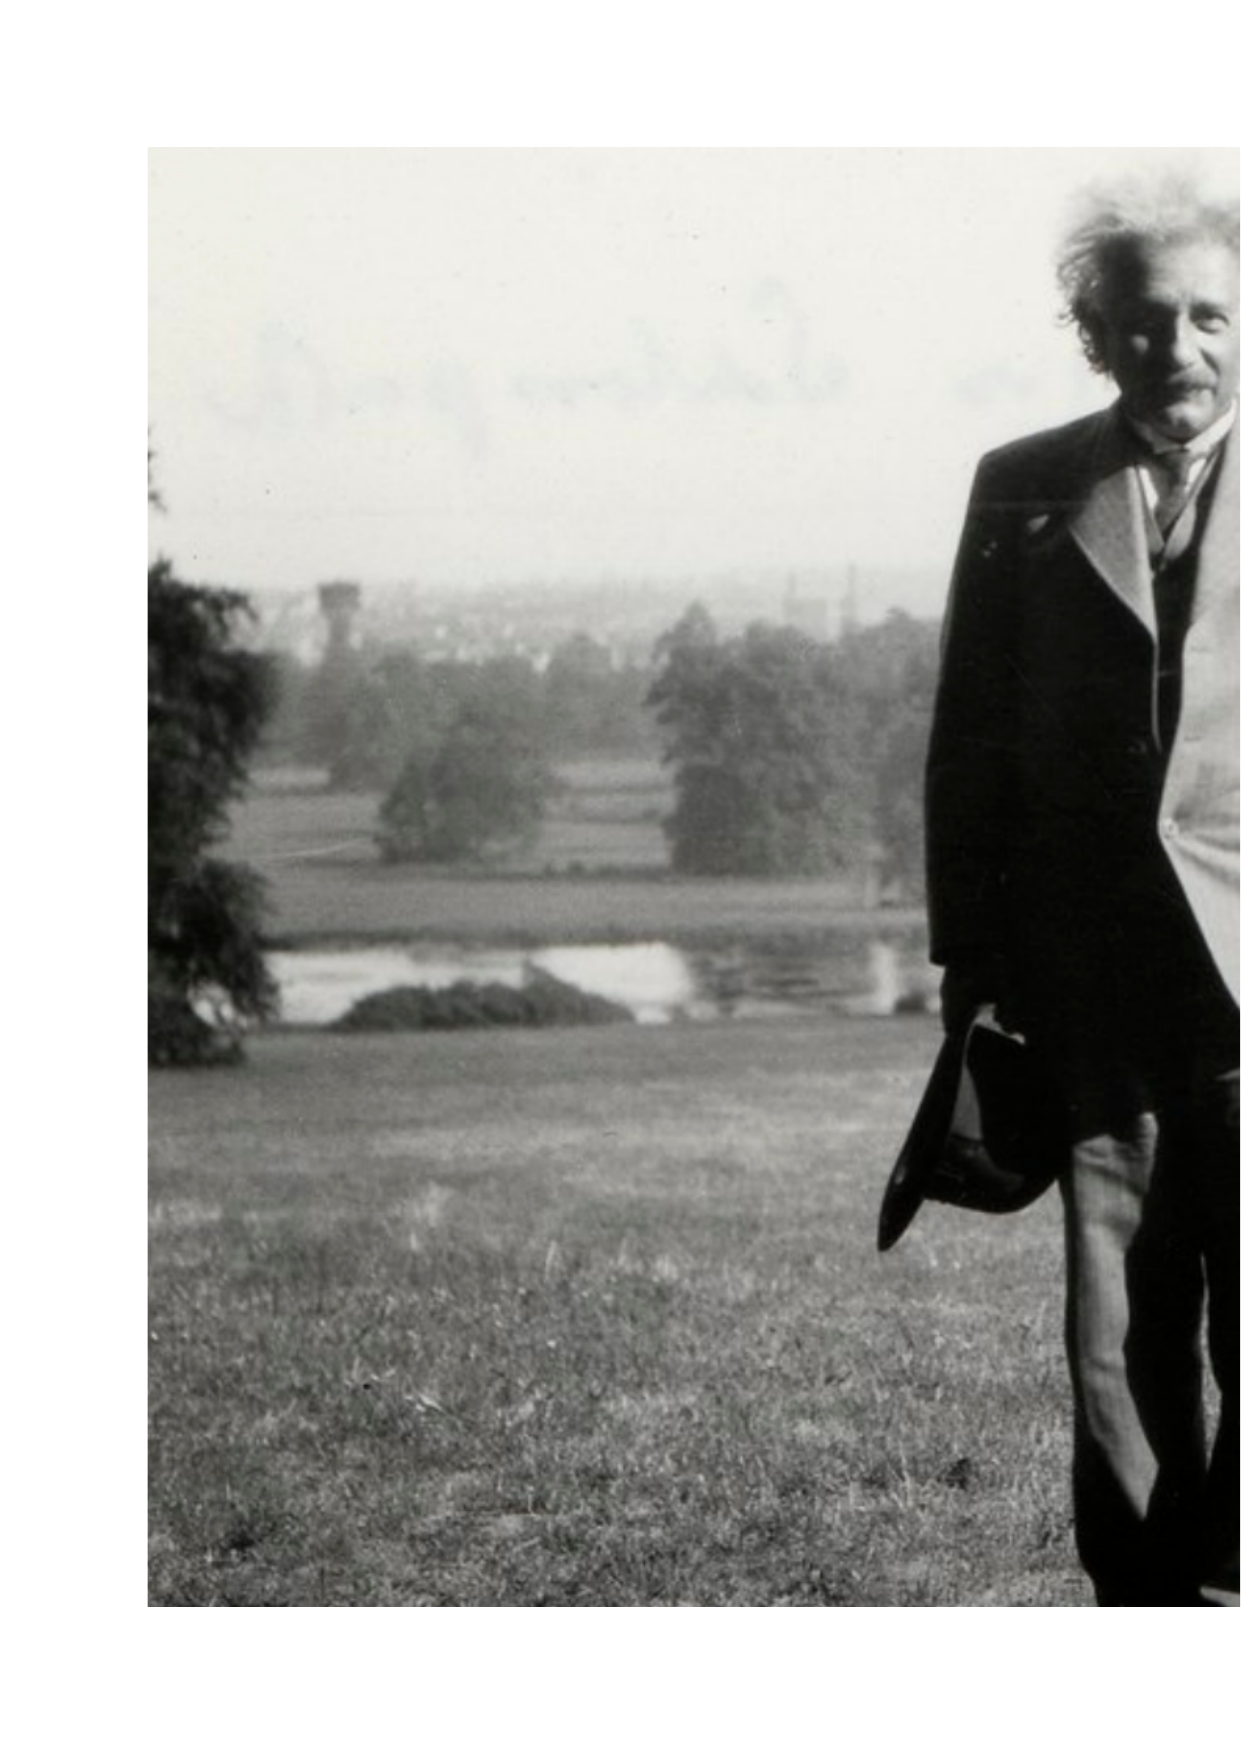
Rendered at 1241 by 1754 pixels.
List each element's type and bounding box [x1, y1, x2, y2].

picture [147, 147, 1241, 1607]
